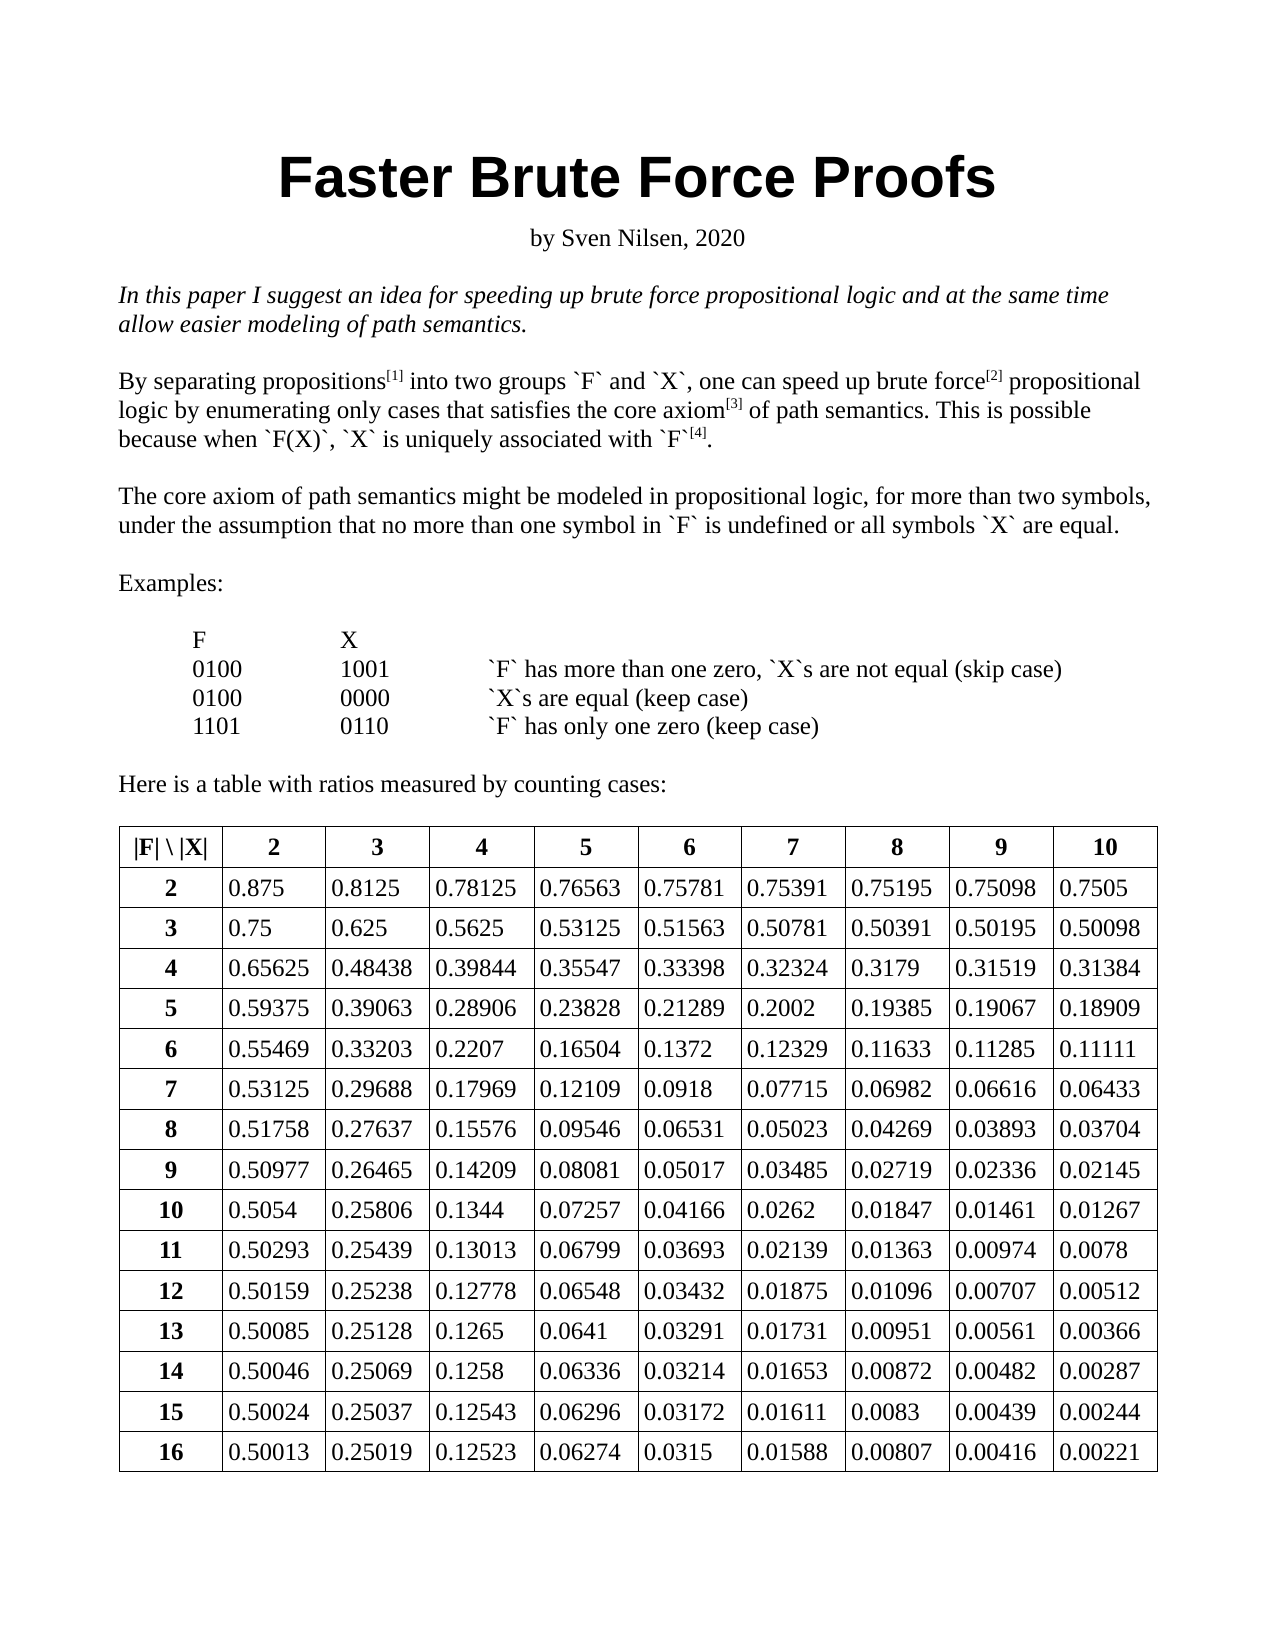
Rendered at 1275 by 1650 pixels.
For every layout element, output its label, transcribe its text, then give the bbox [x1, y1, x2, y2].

table_cell 0.17969 [430, 1069, 534, 1109]
table_cell 0.0918 [639, 1069, 741, 1109]
table_cell 0.75098 [950, 868, 1053, 907]
text Examples: [118, 568, 1157, 596]
table_cell 0.02719 [846, 1150, 949, 1189]
table_cell 0.04269 [846, 1110, 949, 1149]
table_cell 0.23828 [535, 989, 638, 1028]
table_header 8 [846, 827, 949, 867]
table_cell 10 [120, 1190, 222, 1229]
table_header |F| \ |X| [120, 827, 222, 867]
table_cell 0.25128 [326, 1311, 429, 1351]
table_cell 0.03704 [1054, 1110, 1157, 1149]
table_cell 0.00366 [1054, 1311, 1157, 1351]
table_cell 0.00416 [950, 1432, 1053, 1471]
table_cell 0.0078 [1054, 1231, 1157, 1270]
table_cell 0.15576 [430, 1110, 534, 1149]
table_cell 0.01653 [742, 1352, 845, 1391]
table_cell 0.25069 [326, 1352, 429, 1391]
table_cell 0.25019 [326, 1432, 429, 1471]
table_cell 0.02139 [742, 1231, 845, 1270]
table_cell 6 [120, 1029, 222, 1068]
table_cell 0.53125 [535, 908, 638, 947]
table_cell 0.75391 [742, 868, 845, 907]
table_cell 0.12523 [430, 1432, 534, 1471]
table_cell 3 [120, 908, 222, 947]
table_cell 0.55469 [223, 1029, 325, 1068]
table_cell 0.0262 [742, 1190, 845, 1229]
table_cell 7 [120, 1069, 222, 1109]
table_cell 0.50159 [223, 1271, 325, 1310]
table_cell 12 [120, 1271, 222, 1310]
table_cell 0.00807 [846, 1432, 949, 1471]
table_header 5 [535, 827, 638, 867]
table_cell 0.00244 [1054, 1392, 1157, 1431]
text In this paper I suggest an idea for speeding up brute force propositional logic and at the same time allow easier modeling of path semantics. [118, 280, 1157, 338]
table_cell 0.00482 [950, 1352, 1053, 1391]
table_cell 0.76563 [535, 868, 638, 907]
table_cell 0.00951 [846, 1311, 949, 1351]
table_cell 0.02336 [950, 1150, 1053, 1189]
table_cell 0.25037 [326, 1392, 429, 1431]
table_cell 0.875 [223, 868, 325, 907]
table_cell 0.50781 [742, 908, 845, 947]
table_cell 0.01847 [846, 1190, 949, 1229]
table_cell 0.01731 [742, 1311, 845, 1351]
table_cell 0.06982 [846, 1069, 949, 1109]
table_cell 0.12778 [430, 1271, 534, 1310]
table_cell 2 [120, 868, 222, 907]
table_cell 0.5054 [223, 1190, 325, 1229]
table_cell 0.2207 [430, 1029, 534, 1068]
table_cell 0.12543 [430, 1392, 534, 1431]
table_cell 0.00974 [950, 1231, 1053, 1270]
table_cell 0.2002 [742, 989, 845, 1028]
table_cell 0.11285 [950, 1029, 1053, 1068]
table_cell 0.07257 [535, 1190, 638, 1229]
table_cell 0.1265 [430, 1311, 534, 1351]
title Faster Brute Force Proofs [118, 143, 1157, 210]
table_cell 0.0641 [535, 1311, 638, 1351]
table_cell 0.05023 [742, 1110, 845, 1149]
table_cell 0.00872 [846, 1352, 949, 1391]
table_cell 0.06799 [535, 1231, 638, 1270]
table_cell 0.06336 [535, 1352, 638, 1391]
table_header 2 [223, 827, 325, 867]
table_cell 0.53125 [223, 1069, 325, 1109]
table_cell 0.25439 [326, 1231, 429, 1270]
table_cell 0.59375 [223, 989, 325, 1028]
table_cell 8 [120, 1110, 222, 1149]
table_cell 0.00439 [950, 1392, 1053, 1431]
table_cell 0.1258 [430, 1352, 534, 1391]
table_cell 0.50024 [223, 1392, 325, 1431]
table_cell 0.31519 [950, 949, 1053, 988]
table_cell 0.75 [223, 908, 325, 947]
table_header 9 [950, 827, 1053, 867]
table_cell 0.14209 [430, 1150, 534, 1189]
table_cell 0.33203 [326, 1029, 429, 1068]
table_cell 14 [120, 1352, 222, 1391]
table_cell 0.19385 [846, 989, 949, 1028]
table_cell 0.03172 [639, 1392, 741, 1431]
table_cell 0.50977 [223, 1150, 325, 1189]
table_cell 0.26465 [326, 1150, 429, 1189]
table_cell 0.02145 [1054, 1150, 1157, 1189]
table_header 6 [639, 827, 741, 867]
table_cell 11 [120, 1231, 222, 1270]
table_cell 0.50098 [1054, 908, 1157, 947]
table_cell 0.03291 [639, 1311, 741, 1351]
text Here is a table with ratios measured by counting cases: [118, 769, 1157, 798]
table_cell 0.29688 [326, 1069, 429, 1109]
table_cell 0.03693 [639, 1231, 741, 1270]
table_cell 0.50046 [223, 1352, 325, 1391]
table_cell 0.11111 [1054, 1029, 1157, 1068]
table_cell 0.1372 [639, 1029, 741, 1068]
table_cell 0.28906 [430, 989, 534, 1028]
table_cell 0.13013 [430, 1231, 534, 1270]
table_cell 0.31384 [1054, 949, 1157, 988]
table_cell 0.06274 [535, 1432, 638, 1471]
table_header 7 [742, 827, 845, 867]
table_cell 0.00707 [950, 1271, 1053, 1310]
table_cell 0.03432 [639, 1271, 741, 1310]
table_cell 0.05017 [639, 1150, 741, 1189]
table_cell 0.01461 [950, 1190, 1053, 1229]
text The core axiom of path semantics might be modeled in propositional logic, for more than two symbols, under the assumption that no more than one symbol in `F` is undefined or all symbols `X` are equal. [118, 481, 1157, 539]
table_cell 0.50013 [223, 1432, 325, 1471]
table_cell 15 [120, 1392, 222, 1431]
table_cell 0.16504 [535, 1029, 638, 1068]
table_cell 0.04166 [639, 1190, 741, 1229]
table_cell 0.25806 [326, 1190, 429, 1229]
table_cell 0.01363 [846, 1231, 949, 1270]
text 1101 0110 `F` has only one zero (keep case) [118, 711, 1157, 740]
table_header 3 [326, 827, 429, 867]
table_cell 0.50085 [223, 1311, 325, 1351]
table_cell 5 [120, 989, 222, 1028]
table_cell 0.0315 [639, 1432, 741, 1471]
table_cell 0.07715 [742, 1069, 845, 1109]
table_cell 0.3179 [846, 949, 949, 988]
table_cell 0.06296 [535, 1392, 638, 1431]
table_cell 0.39844 [430, 949, 534, 988]
table_cell 0.78125 [430, 868, 534, 907]
table_cell 0.12109 [535, 1069, 638, 1109]
table_cell 0.08081 [535, 1150, 638, 1189]
table_cell 0.03485 [742, 1150, 845, 1189]
table_cell 0.27637 [326, 1110, 429, 1149]
table_cell 0.0083 [846, 1392, 949, 1431]
table_cell 0.03893 [950, 1110, 1053, 1149]
text F X [118, 625, 1157, 654]
table_cell 0.19067 [950, 989, 1053, 1028]
table_header 10 [1054, 827, 1157, 867]
table_cell 0.00221 [1054, 1432, 1157, 1471]
table_cell 0.75195 [846, 868, 949, 907]
table_cell 13 [120, 1311, 222, 1351]
table_cell 0.06548 [535, 1271, 638, 1310]
table_cell 0.01096 [846, 1271, 949, 1310]
table_header 4 [430, 827, 534, 867]
table_cell 0.48438 [326, 949, 429, 988]
table_cell 0.00287 [1054, 1352, 1157, 1391]
table_cell 0.06433 [1054, 1069, 1157, 1109]
table_cell 0.51563 [639, 908, 741, 947]
text By separating propositions[1] into two groups `F` and `X`, one can speed up brute force[2] propositional logic by enumerating only cases that satisfies the core axiom[3] of path semantics. This is possible because when `F(X)`, `X` is uniquely associated with `F`[4]. [118, 366, 1157, 453]
table_cell 0.39063 [326, 989, 429, 1028]
table_cell 0.01267 [1054, 1190, 1157, 1229]
table_cell 0.25238 [326, 1271, 429, 1310]
table_cell 0.12329 [742, 1029, 845, 1068]
table_cell 0.50195 [950, 908, 1053, 947]
table_cell 0.50391 [846, 908, 949, 947]
table_cell 0.7505 [1054, 868, 1157, 907]
table_cell 0.21289 [639, 989, 741, 1028]
table_cell 0.11633 [846, 1029, 949, 1068]
table_cell 0.625 [326, 908, 429, 947]
table_cell 0.01875 [742, 1271, 845, 1310]
table_cell 0.01588 [742, 1432, 845, 1471]
text 0100 0000 `X`s are equal (keep case) [118, 683, 1157, 711]
table_cell 0.50293 [223, 1231, 325, 1270]
table_cell 0.8125 [326, 868, 429, 907]
table_cell 0.51758 [223, 1110, 325, 1149]
text by Sven Nilsen, 2020 [118, 223, 1157, 251]
table_cell 0.03214 [639, 1352, 741, 1391]
table_cell 0.35547 [535, 949, 638, 988]
table_cell 0.32324 [742, 949, 845, 988]
table_cell 0.06531 [639, 1110, 741, 1149]
table_cell 4 [120, 949, 222, 988]
table_cell 0.00512 [1054, 1271, 1157, 1310]
table_cell 9 [120, 1150, 222, 1189]
text 0100 1001 `F` has more than one zero, `X`s are not equal (skip case) [118, 654, 1157, 683]
table_cell 0.5625 [430, 908, 534, 947]
table_cell 0.65625 [223, 949, 325, 988]
table_cell 0.18909 [1054, 989, 1157, 1028]
table_cell 0.01611 [742, 1392, 845, 1431]
table_cell 0.09546 [535, 1110, 638, 1149]
table_cell 16 [120, 1432, 222, 1471]
table_cell 0.06616 [950, 1069, 1053, 1109]
table_cell 0.75781 [639, 868, 741, 907]
table_cell 0.00561 [950, 1311, 1053, 1351]
table_cell 0.33398 [639, 949, 741, 988]
table_cell 0.1344 [430, 1190, 534, 1229]
